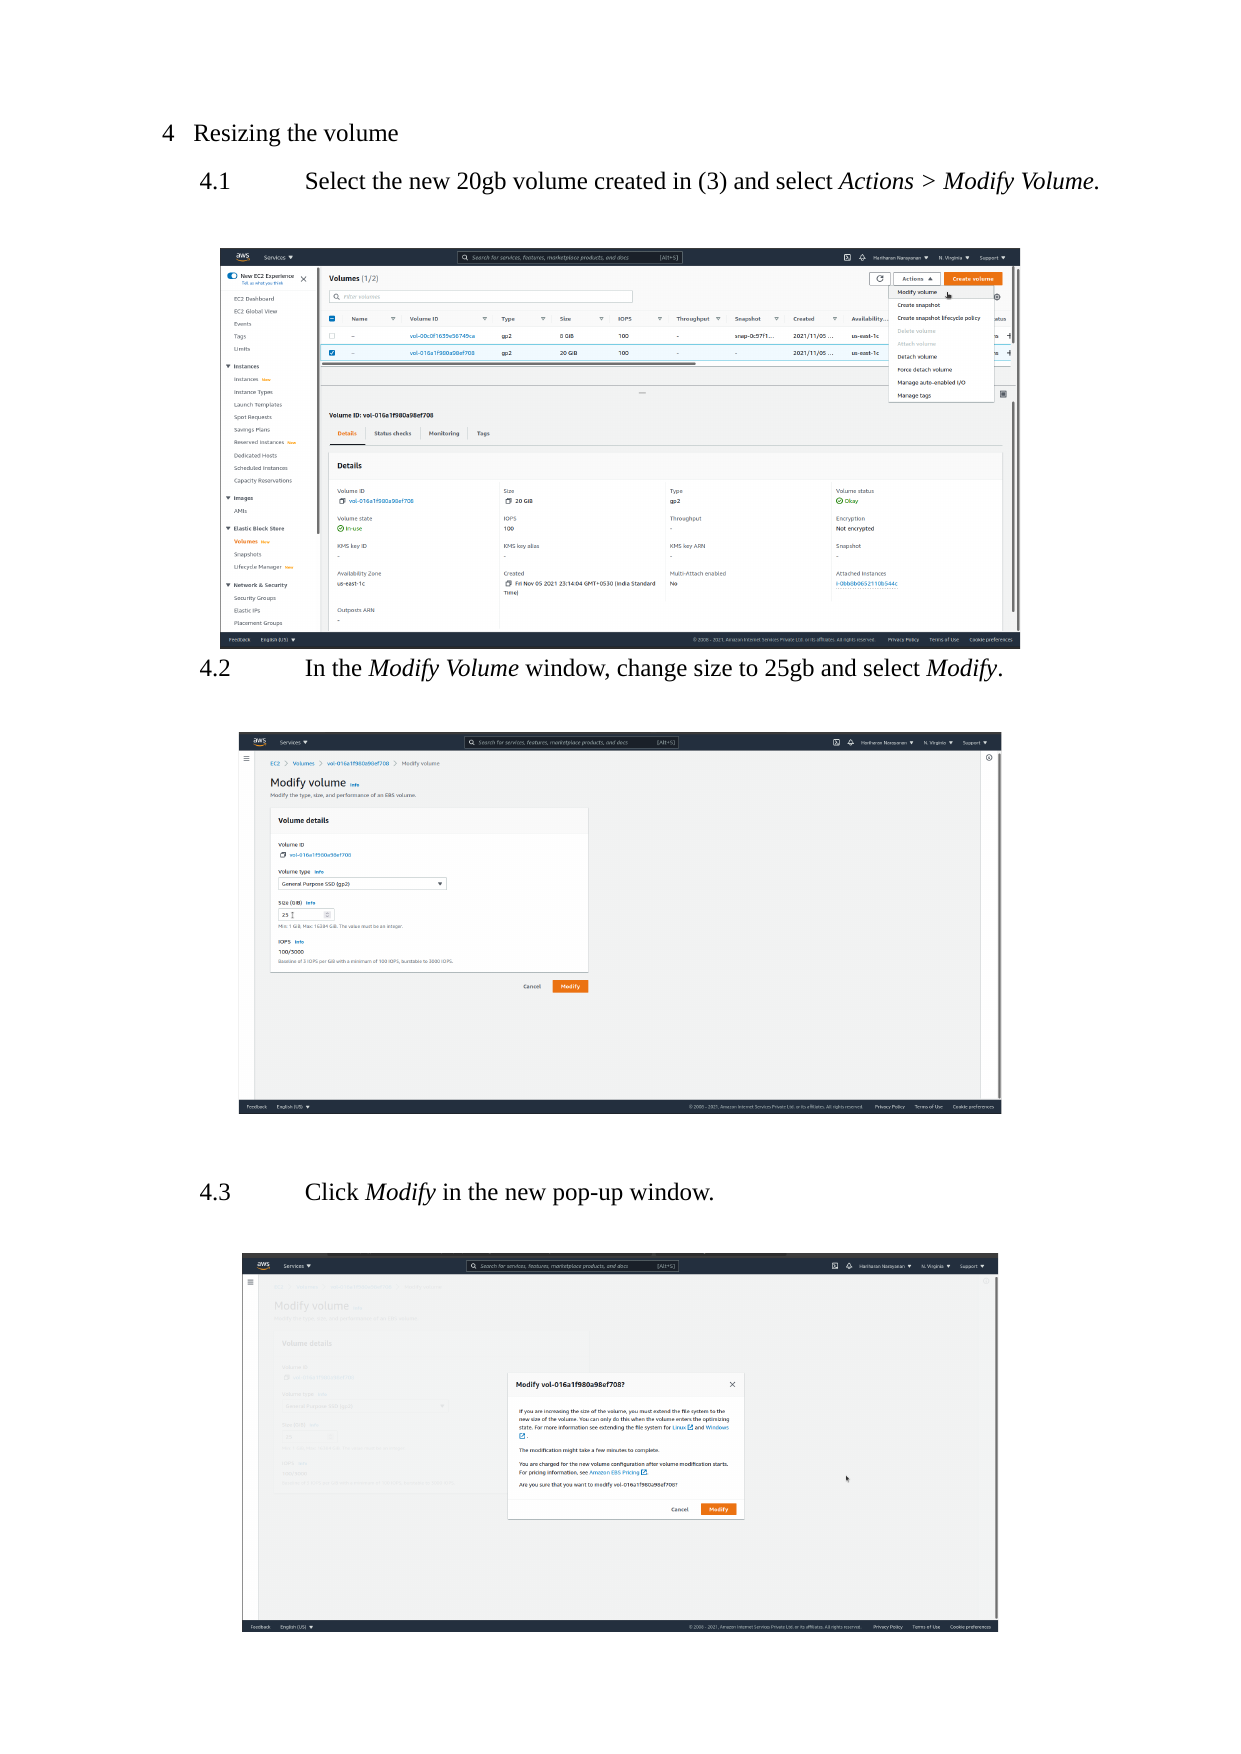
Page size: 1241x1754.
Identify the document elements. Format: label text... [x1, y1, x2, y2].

list In the Modify Volume window, change size to 25gb and select Modify. [193, 261, 1122, 682]
picture [242, 1253, 999, 1632]
list Resizing the volume [156, 118, 1122, 147]
list Click Modify in the new pop-up window. [193, 1177, 1122, 1205]
picture [220, 248, 1020, 649]
list Select the new 20gb volume created in (3) and select Actions > Modify Volume. [193, 166, 1122, 194]
picture [238, 732, 1002, 1114]
